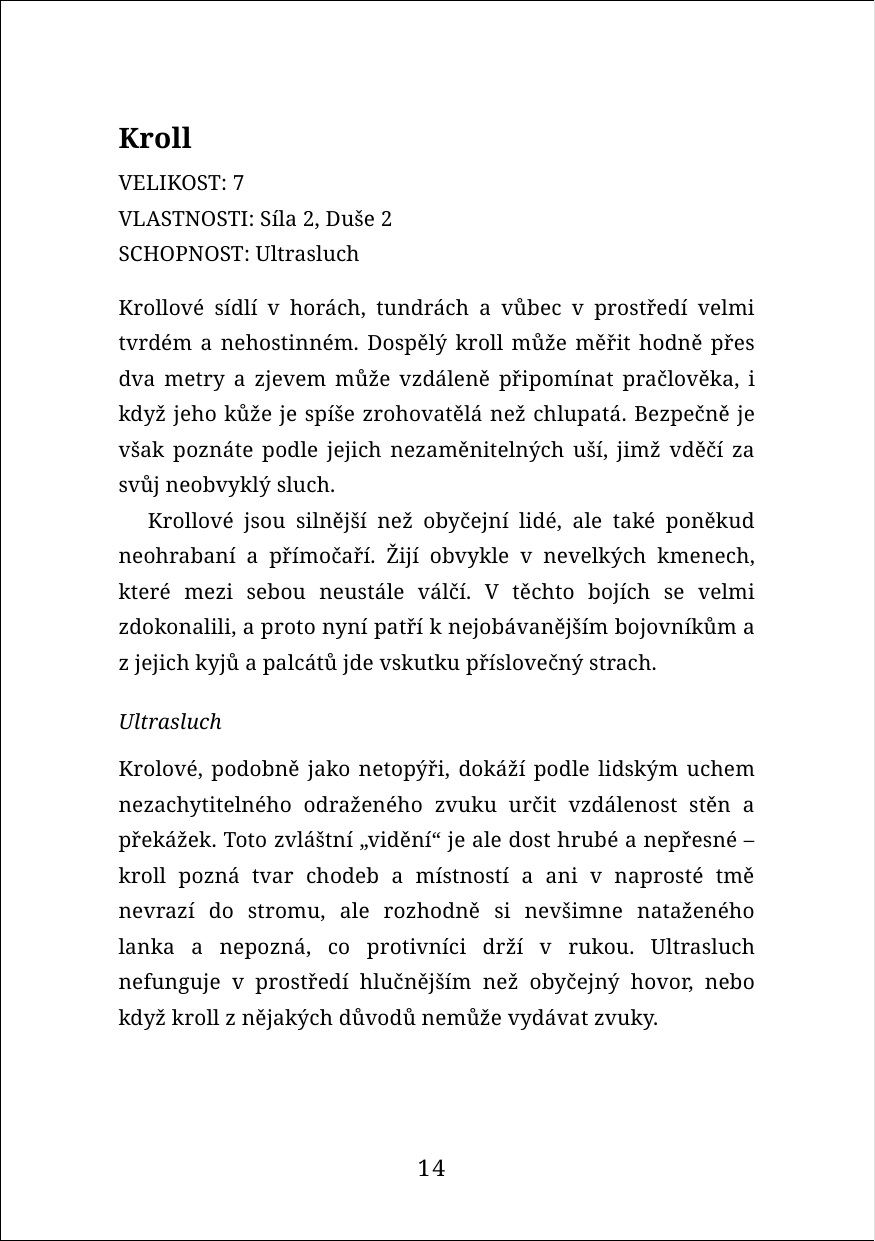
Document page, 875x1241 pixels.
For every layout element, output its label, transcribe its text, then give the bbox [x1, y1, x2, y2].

text Krollové sídlí v horách, tundrách a vůbec v prostředí velmi tvrdém a nehostinném. Dospělý kroll může měřit hodně přes dva metry a zjevem může vzdáleně připomínat pračlověka, i když jeho kůže je spíše zrohovatělá než chlupatá. Bezpečně je však poznáte podle jejich nezaměnitelných uší, jimž vděčí za svůj neobvyklý sluch. Krollové jsou silnější než obyčejní lidé, ale také poněkud neohrabaní a přímočaří. Žijí obvykle v nevelkých kmenech, které mezi sebou neustále válčí. V těchto bojích se velmi zdokonalili, a proto nyní patří k nejobávanějším bojovníkům a z jejich kyjů a palcátů jde vskutku příslovečný strach. [118, 293, 756, 676]
text Krolové, podobně jako netopýři, dokáží podle lidským uchem nezachytitelného odraženého zvuku určit vzdálenost stěn a překážek. Toto zvláštní „vidění“ je ale dost hrubé a nepřesné – kroll pozná tvar chodeb a místností a ani v naprosté tmě nevrazí do stromu, ale rozhodně si nevšimne nataženého lanka a nepozná, co protivníci drží v rukou. Ultrasluch nefunguje v prostředí hlučnějším než obyčejný hovor, nebo když kroll z nějakých důvodů nemůže vydávat zvuky. [118, 754, 756, 1031]
text VELIKOST: 7 VLASTNOSTI: Síla 2, Duše 2 SCHOPNOST: Ultrasluch [118, 168, 756, 268]
text Ultrasluch [118, 707, 756, 735]
subtitle Kroll [118, 118, 756, 157]
